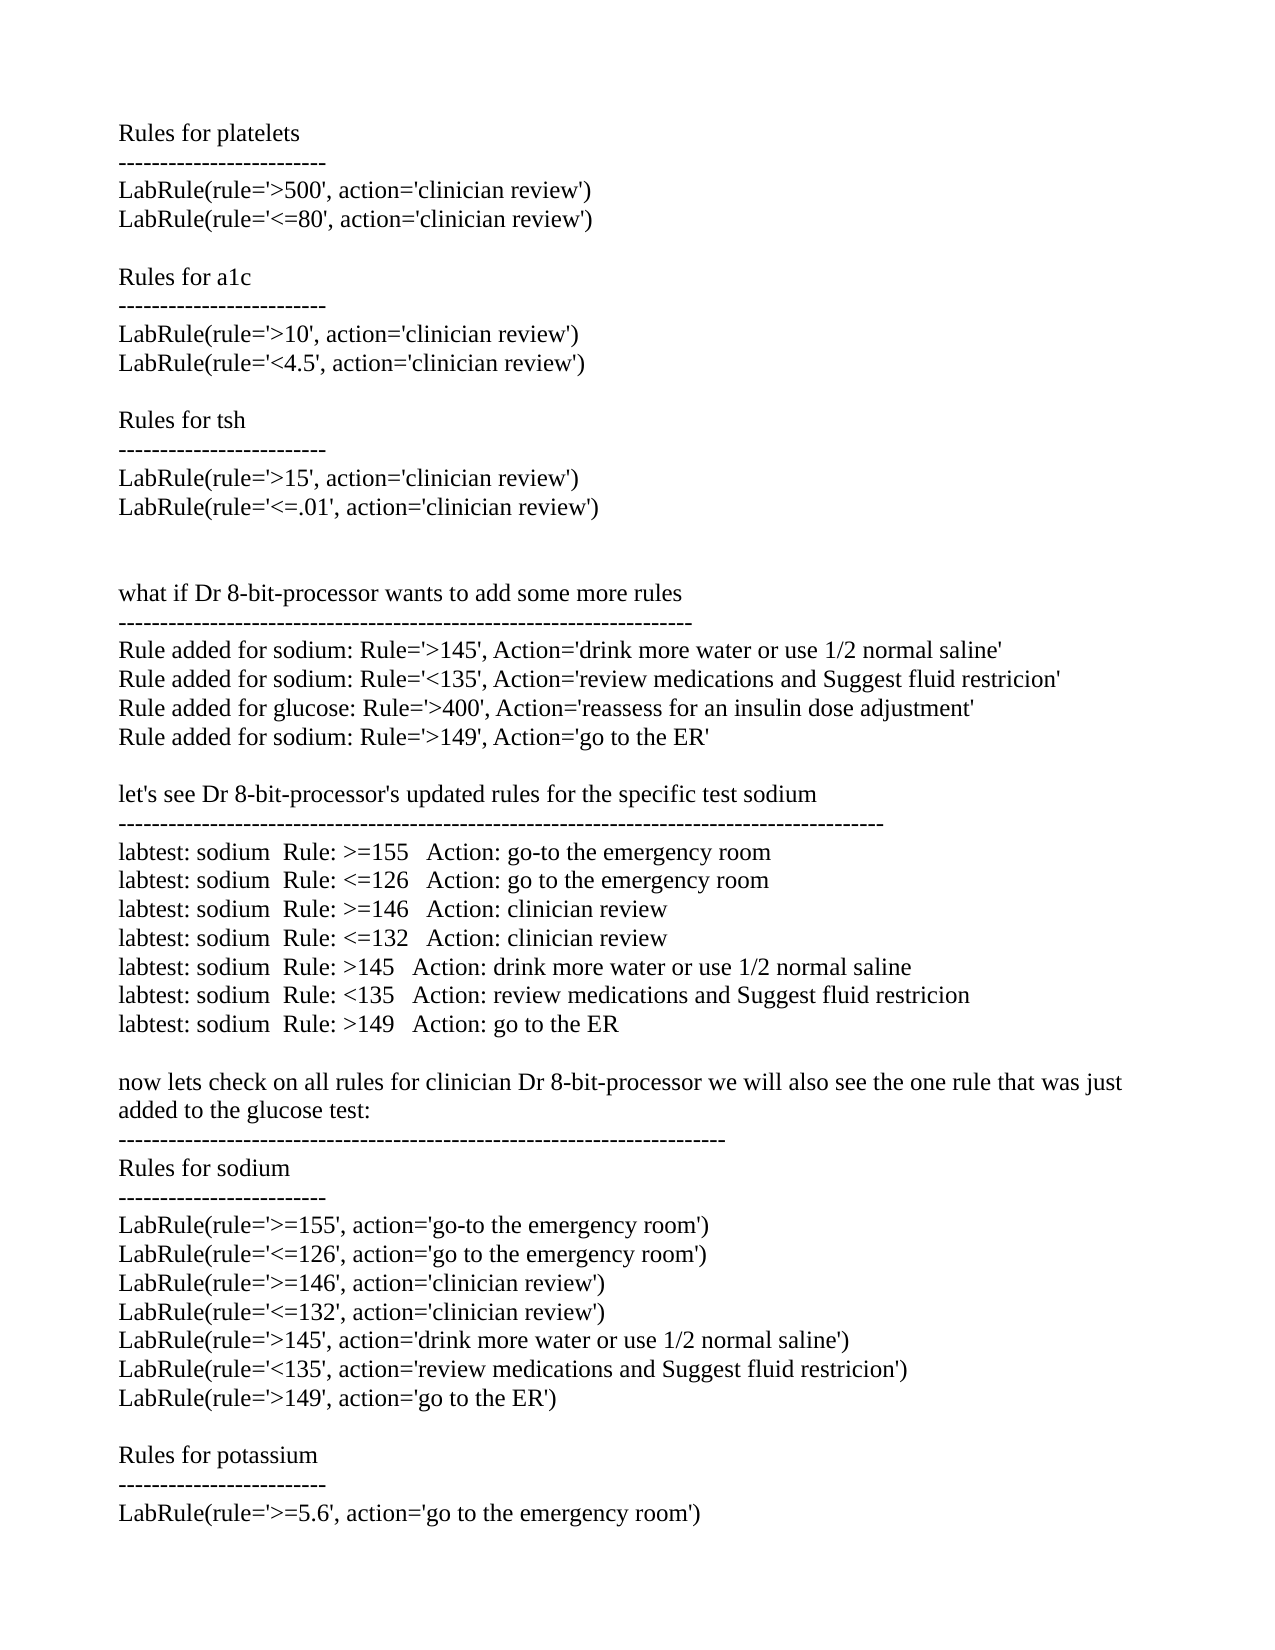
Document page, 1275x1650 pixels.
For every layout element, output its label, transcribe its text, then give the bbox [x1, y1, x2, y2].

text Rules for platelets [118, 118, 1157, 147]
text Rule added for glucose: Rule='>400', Action='reassess for an insulin dose adjustment' [118, 693, 1157, 722]
text LabRule(rule='>145', action='drink more water or use 1/2 normal saline') [118, 1326, 1157, 1354]
text labtest: sodium Rule: <=132 Action: clinician review [118, 923, 1157, 952]
text LabRule(rule='<=132', action='clinician review') [118, 1297, 1157, 1326]
text labtest: sodium Rule: >=155 Action: go-to the emergency room [118, 837, 1157, 866]
text LabRule(rule='>15', action='clinician review') [118, 463, 1157, 492]
text LabRule(rule='>10', action='clinician review') [118, 319, 1157, 348]
text Rules for potassium [118, 1441, 1157, 1469]
text --------------------------------------------------------------------- [118, 607, 1157, 636]
text ------------------------- [118, 434, 1157, 463]
text Rules for a1c [118, 262, 1157, 291]
text now lets check on all rules for clinician Dr 8-bit-processor we will also see the one rule that was just added to the glucose test: [118, 1067, 1157, 1124]
text labtest: sodium Rule: >145 Action: drink more water or use 1/2 normal saline [118, 952, 1157, 981]
text Rules for tsh [118, 406, 1157, 434]
text LabRule(rule='>=155', action='go-to the emergency room') [118, 1211, 1157, 1239]
text labtest: sodium Rule: <135 Action: review medications and Suggest fluid restricion [118, 981, 1157, 1009]
text labtest: sodium Rule: >=146 Action: clinician review [118, 894, 1157, 923]
text LabRule(rule='<=.01', action='clinician review') [118, 492, 1157, 521]
text labtest: sodium Rule: <=126 Action: go to the emergency room [118, 866, 1157, 894]
text LabRule(rule='>149', action='go to the ER') [118, 1383, 1157, 1412]
text let's see Dr 8-bit-processor's updated rules for the specific test sodium [118, 779, 1157, 808]
text ------------------------- [118, 147, 1157, 176]
text LabRule(rule='>500', action='clinician review') [118, 176, 1157, 204]
text LabRule(rule='<=80', action='clinician review') [118, 204, 1157, 233]
text ------------------------- [118, 291, 1157, 319]
text ------------------------------------------------------------------------- [118, 1124, 1157, 1153]
text Rule added for sodium: Rule='>149', Action='go to the ER' [118, 722, 1157, 751]
text Rule added for sodium: Rule='<135', Action='review medications and Suggest fluid restricion' [118, 664, 1157, 693]
text -------------------------------------------------------------------------------------------- [118, 808, 1157, 837]
text what if Dr 8-bit-processor wants to add some more rules [118, 578, 1157, 607]
text Rules for sodium [118, 1153, 1157, 1182]
text Rule added for sodium: Rule='>145', Action='drink more water or use 1/2 normal saline' [118, 636, 1157, 664]
text LabRule(rule='>=146', action='clinician review') [118, 1268, 1157, 1297]
text LabRule(rule='<4.5', action='clinician review') [118, 348, 1157, 377]
text LabRule(rule='>=5.6', action='go to the emergency room') [118, 1498, 1157, 1527]
text ------------------------- [118, 1182, 1157, 1211]
text ------------------------- [118, 1469, 1157, 1498]
text LabRule(rule='<=126', action='go to the emergency room') [118, 1239, 1157, 1268]
text LabRule(rule='<135', action='review medications and Suggest fluid restricion') [118, 1354, 1157, 1383]
text labtest: sodium Rule: >149 Action: go to the ER [118, 1009, 1157, 1038]
